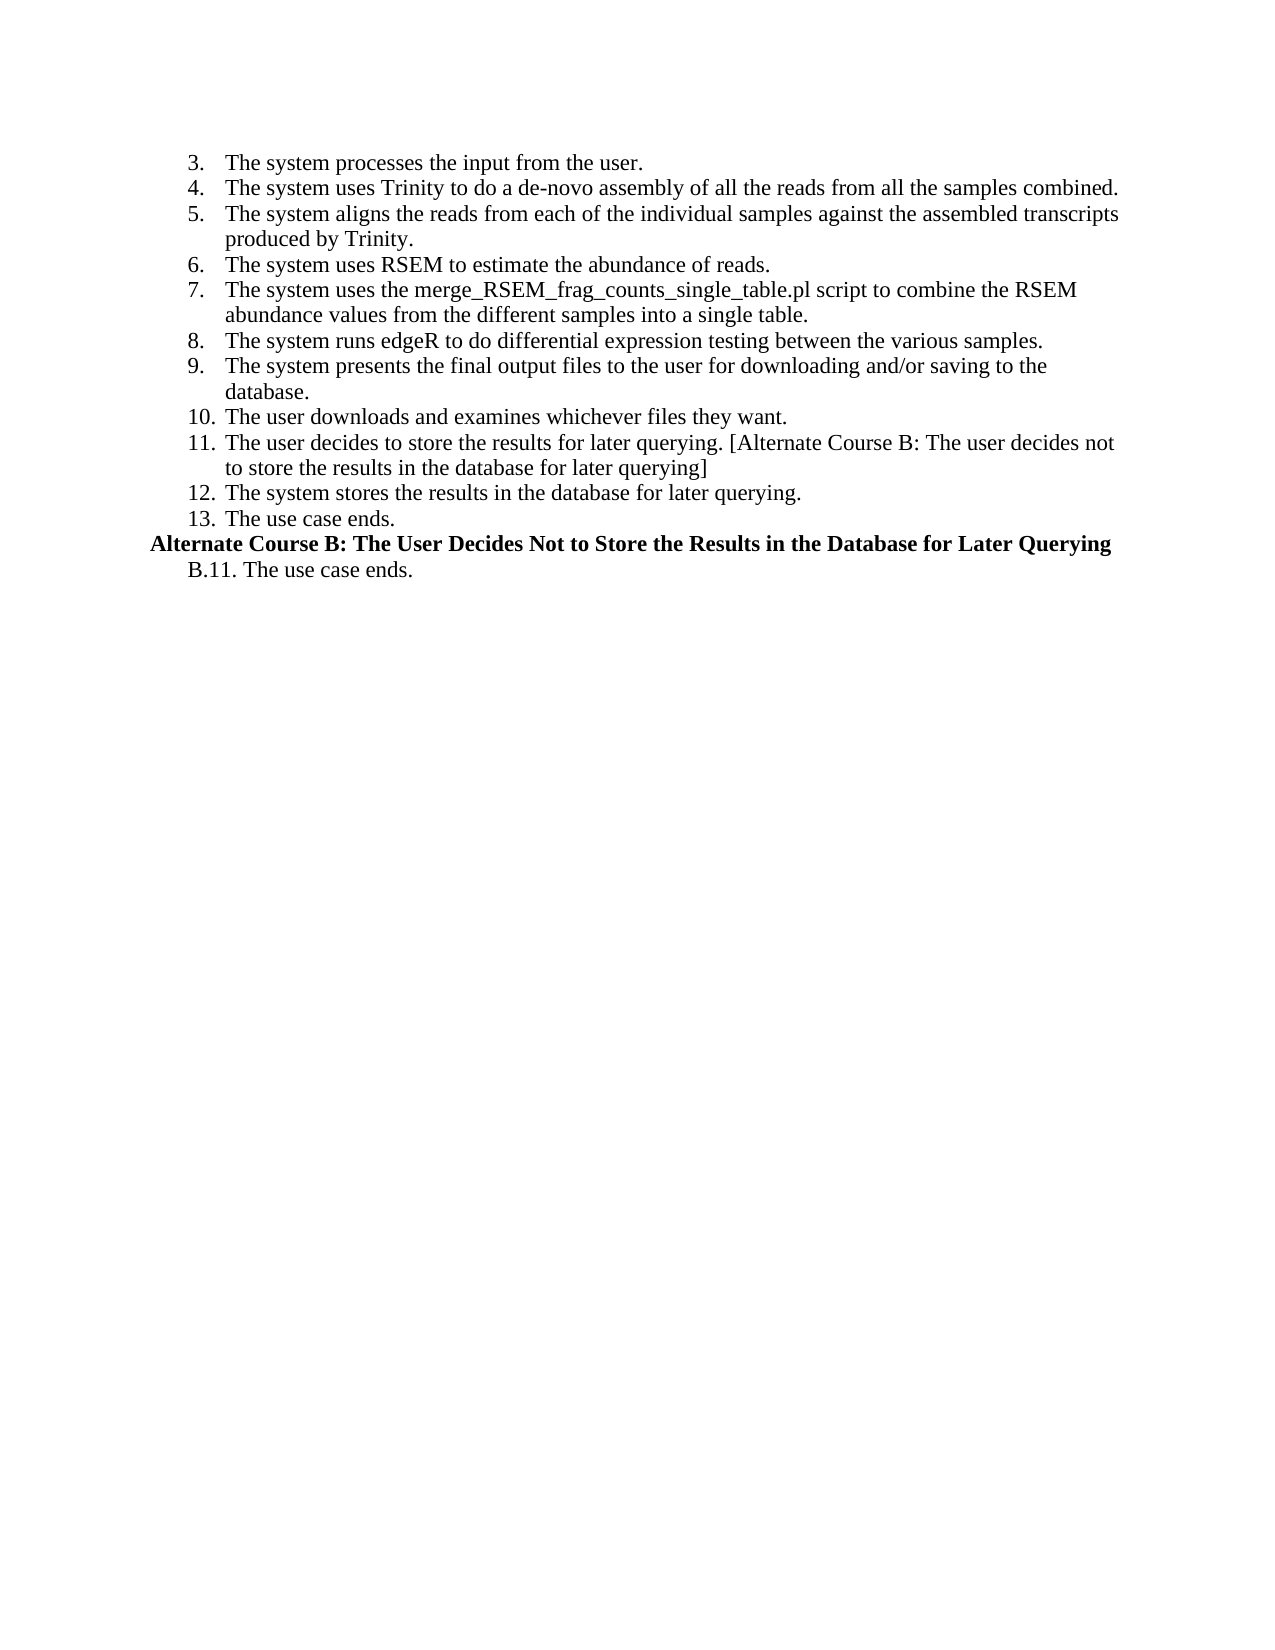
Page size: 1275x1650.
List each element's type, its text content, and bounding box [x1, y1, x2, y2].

list The system processes the input from the user. [187, 150, 1125, 175]
text B.11. The use case ends. [187, 557, 1125, 582]
list The system presents the final output files to the user for downloading and/or saving to the database. [187, 353, 1125, 404]
list The user downloads and examines whichever files they want. [187, 404, 1125, 429]
list The system uses RSEM to estimate the abundance of reads. [187, 252, 1125, 277]
list The system uses the merge_RSEM_frag_counts_single_table.pl script to combine the RSEM abundance values from the different samples into a single table. [187, 277, 1125, 328]
list The system runs edgeR to do differential expression testing between the various samples. [187, 328, 1125, 353]
list The use case ends. [187, 506, 1125, 531]
list The system aligns the reads from each of the individual samples against the assembled transcripts produced by Trinity. [187, 201, 1125, 252]
text Alternate Course B: The User Decides Not to Store the Results in the Database for Later Querying [150, 531, 1125, 557]
list The user decides to store the results for later querying. [Alternate Course B: The user decides not to store the results in the database for later querying] [187, 429, 1125, 480]
list The system stores the results in the database for later querying. [187, 480, 1125, 506]
list The system uses Trinity to do a de-novo assembly of all the reads from all the samples combined. [187, 175, 1125, 201]
